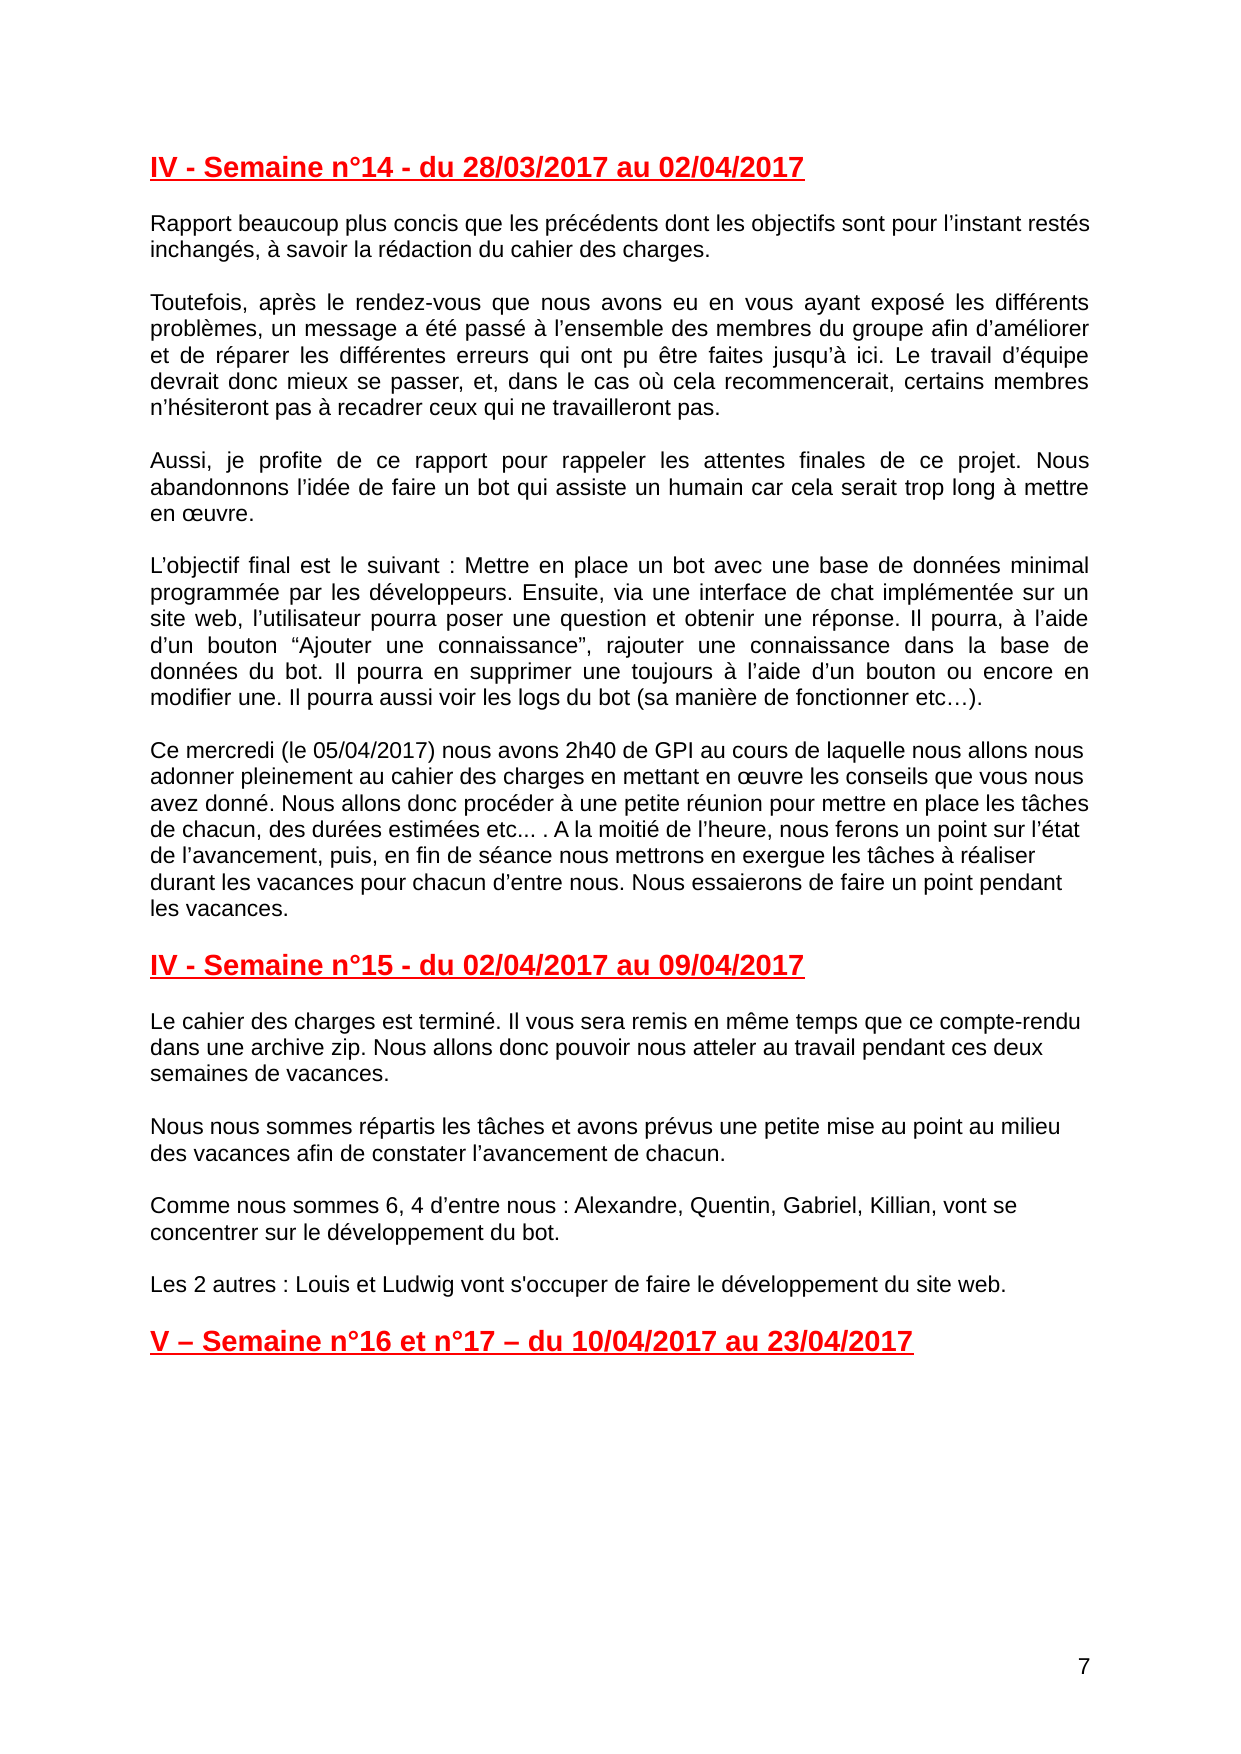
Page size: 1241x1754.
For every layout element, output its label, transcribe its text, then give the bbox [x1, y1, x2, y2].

text Aussi, je profite de ce rapport pour rappeler les attentes finales de ce projet. Nous abandonnons l’idée de faire un bot qui assiste un humain car cela serait trop long à mettre en œuvre. [150, 447, 1090, 526]
subtitle IV - Semaine n°15 - du 02/04/2017 au 09/04/2017 [150, 948, 1090, 981]
text Nous nous sommes répartis les tâches et avons prévus une petite mise au point au milieu des vacances afin de constater l’avancement de chacun. [150, 1113, 1090, 1166]
text L’objectif final est le suivant : Mettre en place un bot avec une base de données minimal programmée par les développeurs. Ensuite, via une interface de chat implémentée sur un site web, l’utilisateur pourra poser une question et obtenir une réponse. Il pourra, à l’aide d’un bouton “Ajouter une connaissance”, rajouter une connaissance dans la base de données du bot. Il pourra en supprimer une toujours à l’aide d’un bouton ou encore en modifier une. Il pourra aussi voir les logs du bot (sa manière de fonctionner etc…). [150, 552, 1090, 711]
text Le cahier des charges est terminé. Il vous sera remis en même temps que ce compte-rendu dans une archive zip. Nous allons donc pouvoir nous atteler au travail pendant ces deux semaines de vacances. [150, 1008, 1090, 1087]
text Les 2 autres : Louis et Ludwig vont s'occuper de faire le développement du site web. [150, 1271, 1090, 1298]
text Ce mercredi (le 05/04/2017) nous avons 2h40 de GPI au cours de laquelle nous allons nous adonner pleinement au cahier des charges en mettant en œuvre les conseils que vous nous avez donné. Nous allons donc procéder à une petite réunion pour mettre en place les tâches de chacun, des durées estimées etc... . A la moitié de l’heure, nous ferons un point sur l’état de l’avancement, puis, en fin de séance nous mettrons en exergue les tâches à réaliser durant les vacances pour chacun d’entre nous. Nous essaierons de faire un point pendant les vacances. [150, 737, 1090, 921]
text Rapport beaucoup plus concis que les précédents dont les objectifs sont pour l’instant restés inchangés, à savoir la rédaction du cahier des charges. [150, 210, 1090, 263]
text Comme nous sommes 6, 4 d’entre nous : Alexandre, Quentin, Gabriel, Killian, vont se concentrer sur le développement du bot. [150, 1192, 1090, 1245]
text Toutefois, après le rendez-vous que nous avons eu en vous ayant exposé les différents problèmes, un message a été passé à l’ensemble des membres du groupe afin d’améliorer et de réparer les différentes erreurs qui ont pu être faites jusqu’à ici. Le travail d’équipe devrait donc mieux se passer, et, dans le cas où cela recommencerait, certains membres n’hésiteront pas à recadrer ceux qui ne travailleront pas. [150, 289, 1090, 421]
subtitle V – Semaine n°16 et n°17 – du 10/04/2017 au 23/04/2017 [150, 1324, 1090, 1357]
subtitle IV - Semaine n°14 - du 28/03/2017 au 02/04/2017 [150, 150, 1090, 183]
